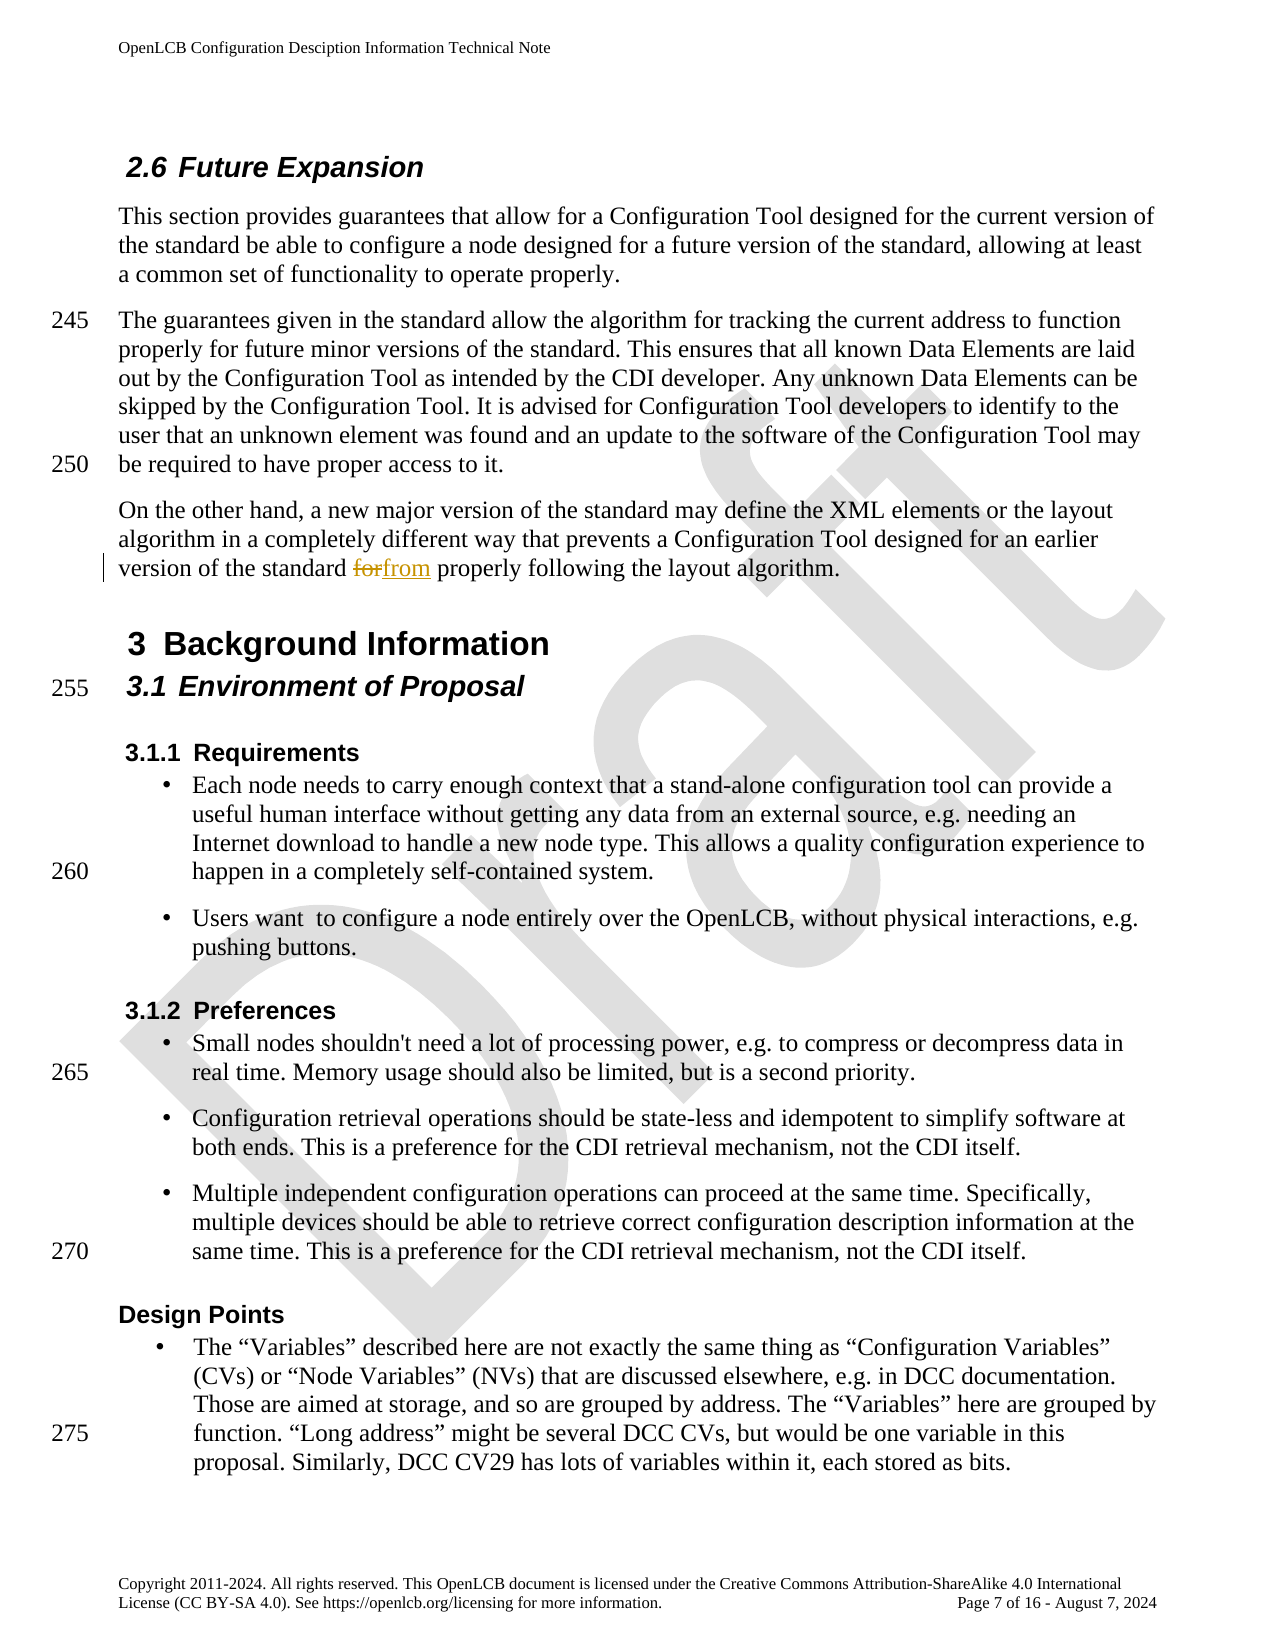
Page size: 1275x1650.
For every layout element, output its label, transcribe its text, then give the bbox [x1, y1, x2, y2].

subtitle [1022, 738, 1157, 767]
list Each node needs to carry enough context that a stand-alone configuration tool can provide a useful human interface without getting any data from an external source, e.g. needing an Internet download to handle a new node type. This allows a quality configuration experience to happen in a completely self-contained system. [869, 770, 1157, 885]
subtitle Preferences [205, 996, 454, 1025]
list The “Variables” described here are not exactly the same thing as “Configuration Variables” (CVs) or “Node Variables” (NVs) that are discussed elsewhere, e.g. in DCC documentation. Those are aimed at storage, and so are grouped by address. The “Variables” here are grouped by function. “Long address” might be several DCC CVs, but would be one variable in this proposal. Similarly, DCC CV29 has lots of variables within it, each stored as bits. [156, 1332, 1157, 1476]
subtitle [460, 1300, 1157, 1329]
text On the other hand, a new major version of the standard may define the XML elements or the layout algorithm in a completely different way that prevents a Configuration Tool designed for an earlier version of the standard from properly following the layout algorithm. [829, 495, 990, 582]
subtitle Requirements [118, 738, 597, 767]
subtitle Preferences [639, 996, 1157, 1025]
list Users want to configure a node entirely over the OpenLCB, without physical interactions, e.g. pushing buttons. [162, 903, 538, 960]
subtitle [1132, 636, 1157, 663]
subtitle [774, 669, 923, 703]
list Small nodes shouldn't need a lot of processing power, e.g. to compress or decompress data in real time. Memory usage should also be limited, but is a second priority. [671, 1028, 1157, 1085]
subtitle Preferences [118, 996, 163, 1025]
subtitle [843, 738, 987, 767]
text The guarantees given in the standard allow the algorithm for tracking the current address to function properly for future minor versions of the standard. This ensures that all known Data Elements are laid out by the Configuration Tool as intended by the CDI developer. Any unknown Data Elements can be skipped by the Configuration Tool. It is advised for Configuration Tool developers to identify to the user that an unknown element was found and an update to the software of the Configuration Tool may be required to have proper access to it. [118, 305, 1157, 478]
list Users want to configure a node entirely over the OpenLCB, without physical interactions, e.g. pushing buttons. [553, 903, 765, 960]
list Configuration retrieval operations should be state-less and idempotent to simplify software at both ends. This is a preference for the CDI retrieval mechanism, not the CDI itself. [162, 1103, 238, 1161]
list Small nodes shouldn't need a lot of processing power, e.g. to compress or decompress data in real time. Memory usage should also be limited, but is a second priority. [520, 1028, 663, 1085]
text On the other hand, a new major version of the standard may define the XML elements or the layout algorithm in a completely different way that prevents a Configuration Tool designed for an earlier version of the standard from properly following the layout algorithm. [968, 495, 1157, 582]
subtitle [639, 738, 755, 767]
subtitle [657, 681, 742, 703]
list Configuration retrieval operations should be state-less and idempotent to simplify software at both ends. This is a preference for the CDI retrieval mechanism, not the CDI itself. [248, 1103, 518, 1161]
list Small nodes shouldn't need a lot of processing power, e.g. to compress or decompress data in real time. Memory usage should also be limited, but is a second priority. [187, 1028, 499, 1085]
list Configuration retrieval operations should be state-less and idempotent to simplify software at both ends. This is a preference for the CDI retrieval mechanism, not the CDI itself. [560, 1103, 1157, 1161]
list Each node needs to carry enough context that a stand-alone configuration tool can provide a useful human interface without getting any data from an external source, e.g. needing an Internet download to handle a new node type. This allows a quality configuration experience to happen in a completely self-contained system. [162, 770, 724, 885]
text This section provides guarantees that allow for a Configuration Tool designed for the current version of the standard be able to configure a node designed for a future version of the standard, allowing at least a common set of functionality to operate properly. [118, 201, 1157, 287]
subtitle Background Information [118, 624, 883, 663]
subtitle [909, 624, 1077, 663]
subtitle Future Expansion [118, 150, 1157, 183]
subtitle [954, 669, 1157, 703]
list Each node needs to carry enough context that a stand-alone configuration tool can provide a useful human interface without getting any data from an external source, e.g. needing an Internet download to handle a new node type. This allows a quality configuration experience to happen in a completely self-contained system. [733, 770, 850, 885]
text On the other hand, a new major version of the standard may define the XML elements or the layout algorithm in a completely different way that prevents a Configuration Tool designed for an earlier version of the standard from properly following the layout algorithm. [118, 495, 758, 582]
subtitle [785, 755, 807, 767]
subtitle Preferences [494, 996, 603, 1025]
list Multiple independent configuration operations can proceed at the same time. Specifically, multiple devices should be able to retrieve correct configuration description information at the same time. This is a preference for the CDI retrieval mechanism, not the CDI itself. [525, 1178, 1157, 1264]
subtitle Environment of Proposal [118, 669, 627, 703]
subtitle Design Points [118, 1300, 406, 1329]
list Multiple independent configuration operations can proceed at the same time. Specifically, multiple devices should be able to retrieve correct configuration description information at the same time. This is a preference for the CDI retrieval mechanism, not the CDI itself. [323, 1178, 516, 1264]
list Multiple independent configuration operations can proceed at the same time. Specifically, multiple devices should be able to retrieve correct configuration description information at the same time. This is a preference for the CDI retrieval mechanism, not the CDI itself. [162, 1178, 341, 1264]
list Users want to configure a node entirely over the OpenLCB, without physical interactions, e.g. pushing buttons. [833, 903, 1157, 960]
